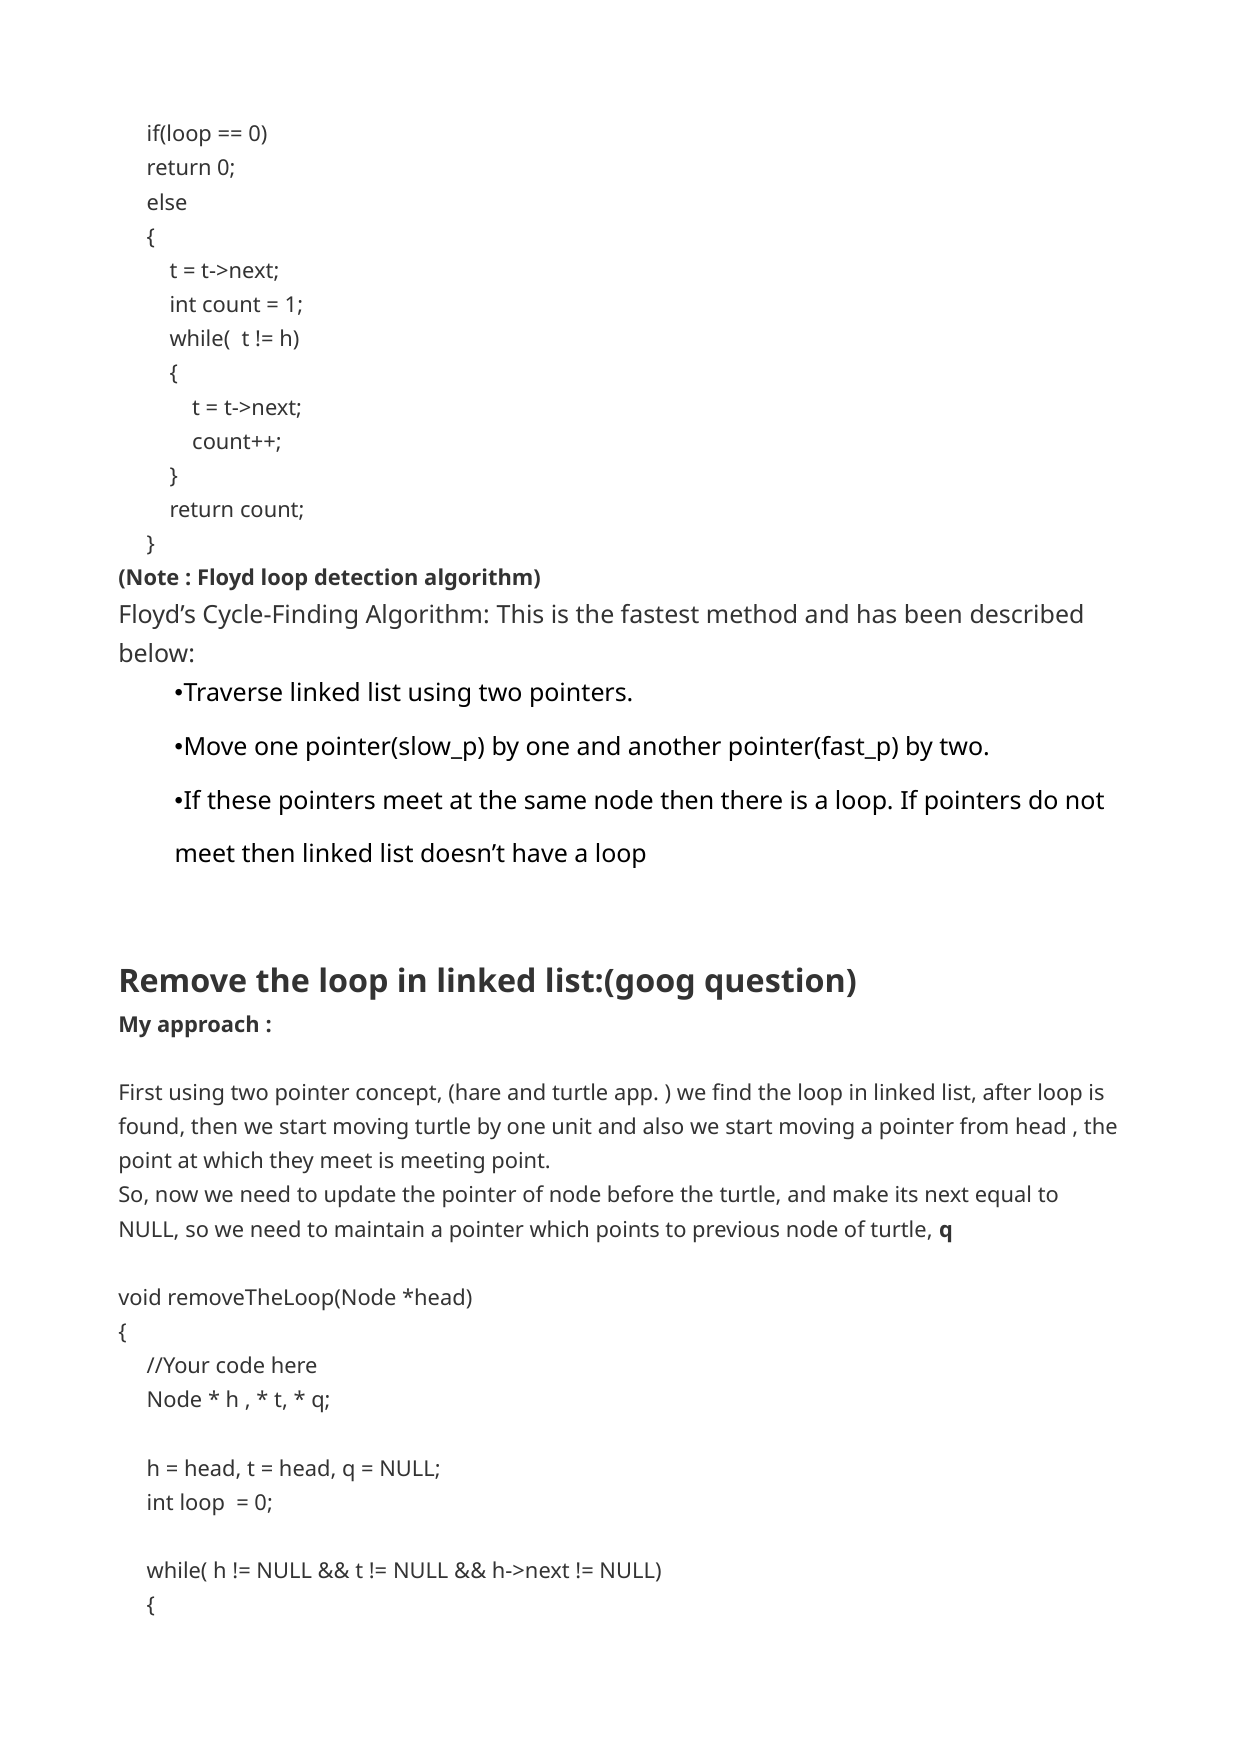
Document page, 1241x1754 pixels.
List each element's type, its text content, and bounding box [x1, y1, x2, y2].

text { [118, 1316, 1122, 1346]
text { [118, 221, 1122, 250]
text { [118, 357, 1122, 387]
text Node * h , * t, * q; [118, 1384, 1122, 1414]
text First using two pointer concept, (hare and turtle app. ) we find the loop in linked list, after loop is found, then we start moving turtle by one unit and also we start moving a pointer from head , the point at which they meet is meeting point. [118, 1077, 1122, 1175]
text { [118, 1589, 1122, 1619]
text count++; [118, 426, 1122, 455]
list Move one pointer(slow_p) by one and another pointer(fast_p) by two. [174, 728, 1122, 763]
text My approach : [118, 1009, 1122, 1038]
text //Your code here [118, 1350, 1122, 1380]
text } [118, 528, 1122, 558]
text while( t != h) [118, 323, 1122, 353]
text Floyd’s Cycle-Finding Algorithm: This is the fastest method and has been described below: [118, 596, 1122, 670]
text t = t->next; [118, 255, 1122, 284]
text (Note : Floyd loop detection algorithm) [118, 562, 1122, 592]
text } [118, 460, 1122, 489]
text So, now we need to update the pointer of node before the turtle, and make its next equal to NULL, so we need to maintain a pointer which points to previous node of turtle, q [118, 1179, 1122, 1243]
text t = t->next; [118, 391, 1122, 421]
text return 0; [118, 152, 1122, 182]
text return count; [118, 494, 1122, 524]
text if(loop == 0) [118, 118, 1122, 148]
text Remove the loop in linked list:(goog question) [118, 958, 1122, 1002]
text while( h != NULL && t != NULL && h->next != NULL) [118, 1555, 1122, 1585]
text void removeTheLoop(Node *head) [118, 1282, 1122, 1312]
list If these pointers meet at the same node then there is a loop. If pointers do not meet then linked list doesn’t have a loop [174, 782, 1122, 870]
text int count = 1; [118, 289, 1122, 319]
list Traverse linked list using two pointers. [174, 675, 1122, 709]
text h = head, t = head, q = NULL; [118, 1453, 1122, 1483]
text else [118, 186, 1122, 216]
text int loop = 0; [118, 1487, 1122, 1517]
